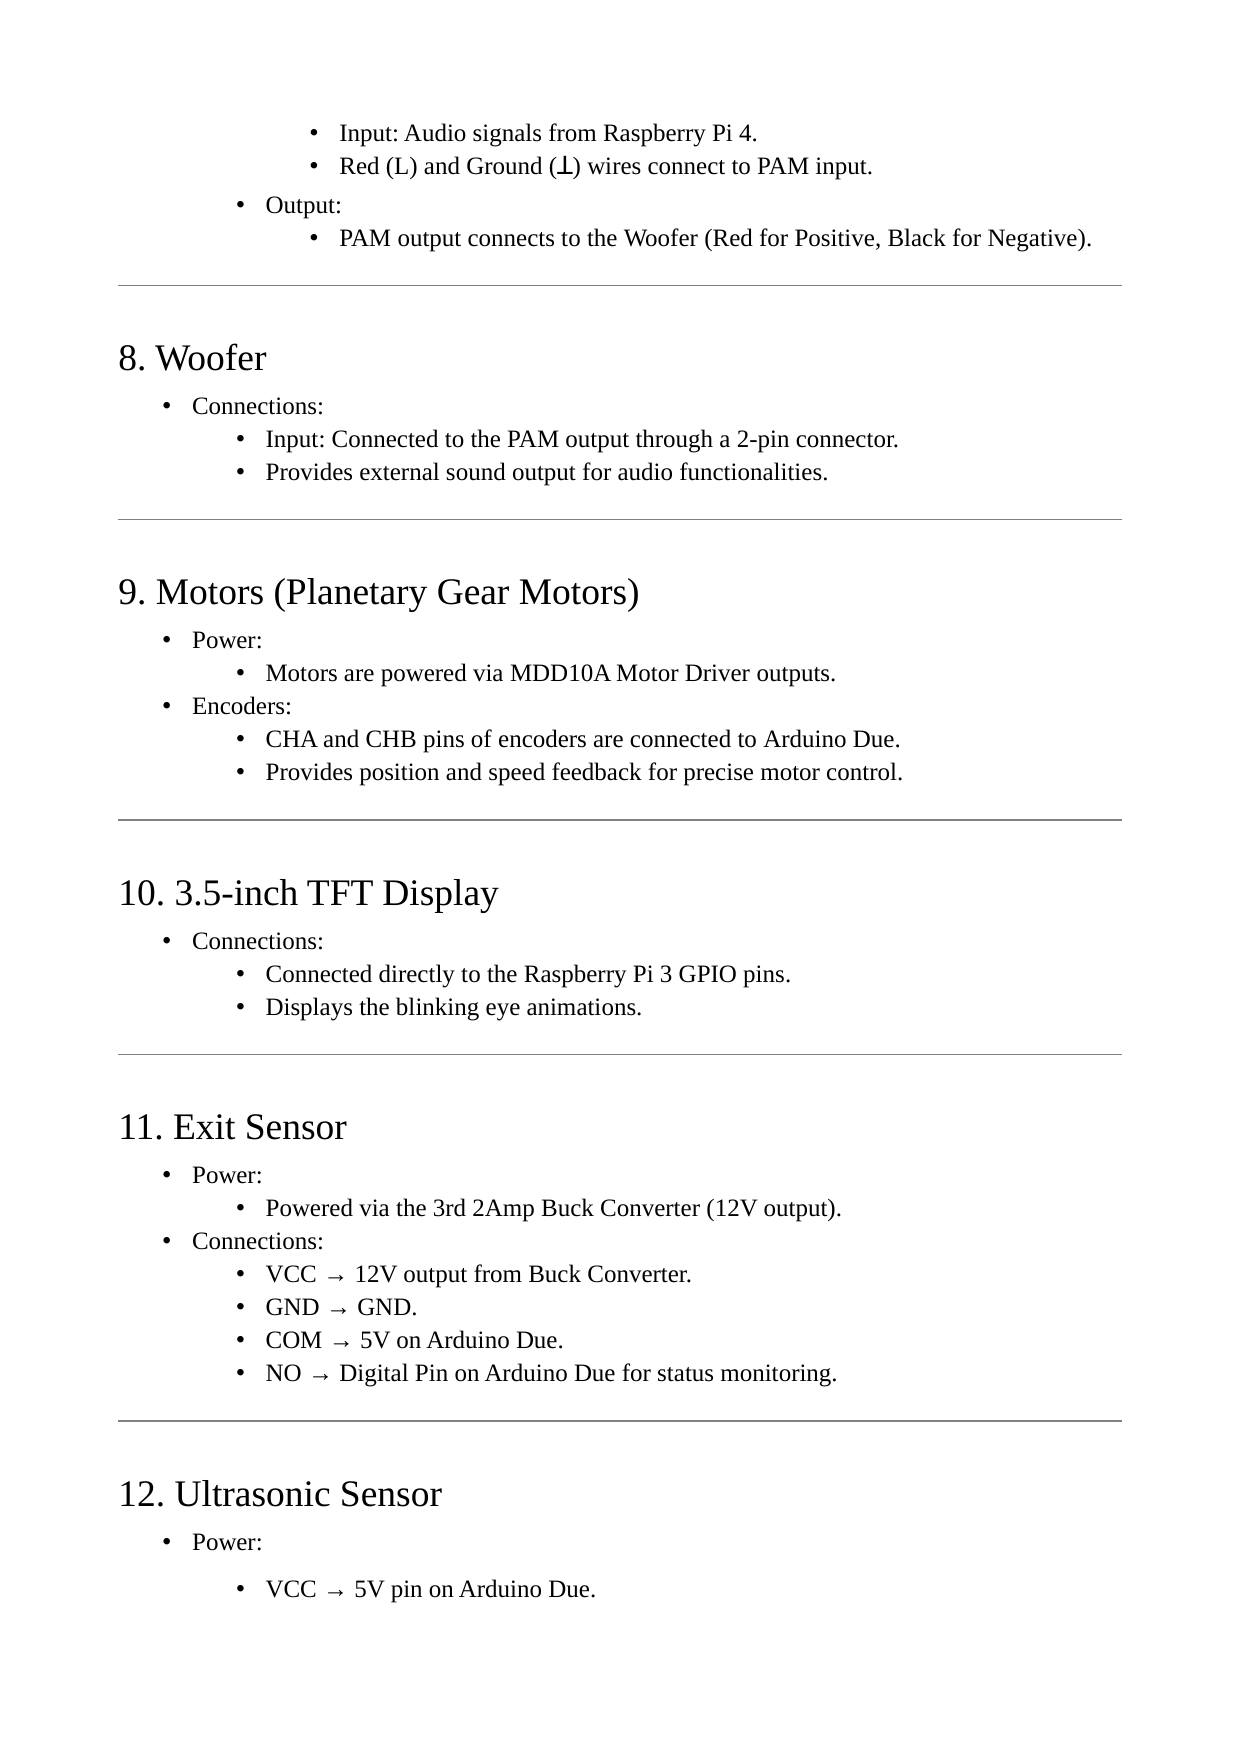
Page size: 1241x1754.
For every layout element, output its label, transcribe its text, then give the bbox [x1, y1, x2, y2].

list Connections: [162, 1226, 1122, 1255]
list Provides external sound output for audio functionalities. [236, 457, 1122, 486]
list Power: [162, 1527, 1122, 1555]
list GND → GND. [236, 1292, 1122, 1321]
subtitle 8. Woofer [118, 335, 1122, 378]
list Encoders: [162, 691, 1122, 720]
subtitle 11. Exit Sensor [118, 1104, 1122, 1148]
list Connections: [162, 926, 1122, 954]
subtitle 12. Ultrasonic Sensor [118, 1471, 1122, 1514]
list Input: Audio signals from Raspberry Pi 4. [309, 118, 1122, 147]
list Red (L) and Ground (ꓕ) wires connect to PAM input. [309, 151, 1122, 185]
list VCC → 5V pin on Arduino Due. [236, 1574, 1122, 1603]
list Power: [162, 625, 1122, 654]
list COM → 5V on Arduino Due. [236, 1325, 1122, 1354]
list VCC → 12V output from Buck Converter. [236, 1259, 1122, 1288]
list Connected directly to the Raspberry Pi 3 GPIO pins. [236, 959, 1122, 988]
subtitle 10. 3.5-inch TFT Display [118, 870, 1122, 913]
list Motors are powered via MDD10A Motor Driver outputs. [236, 658, 1122, 687]
list Provides position and speed feedback for precise motor control. [236, 757, 1122, 786]
list Displays the blinking eye animations. [236, 992, 1122, 1021]
list Input: Connected to the PAM output through a 2-pin connector. [236, 424, 1122, 453]
list Connections: [162, 391, 1122, 420]
list NO → Digital Pin on Arduino Due for status monitoring. [236, 1358, 1122, 1387]
list PAM output connects to the Woofer (Red for Positive, Black for Negative). [309, 223, 1122, 251]
list Powered via the 3rd 2Amp Buck Converter (12V output). [236, 1193, 1122, 1222]
list Output: [236, 190, 1122, 218]
list Power: [162, 1160, 1122, 1189]
list CHA and CHB pins of encoders are connected to Arduino Due. [236, 724, 1122, 753]
subtitle 9. Motors (Planetary Gear Motors) [118, 570, 1122, 613]
